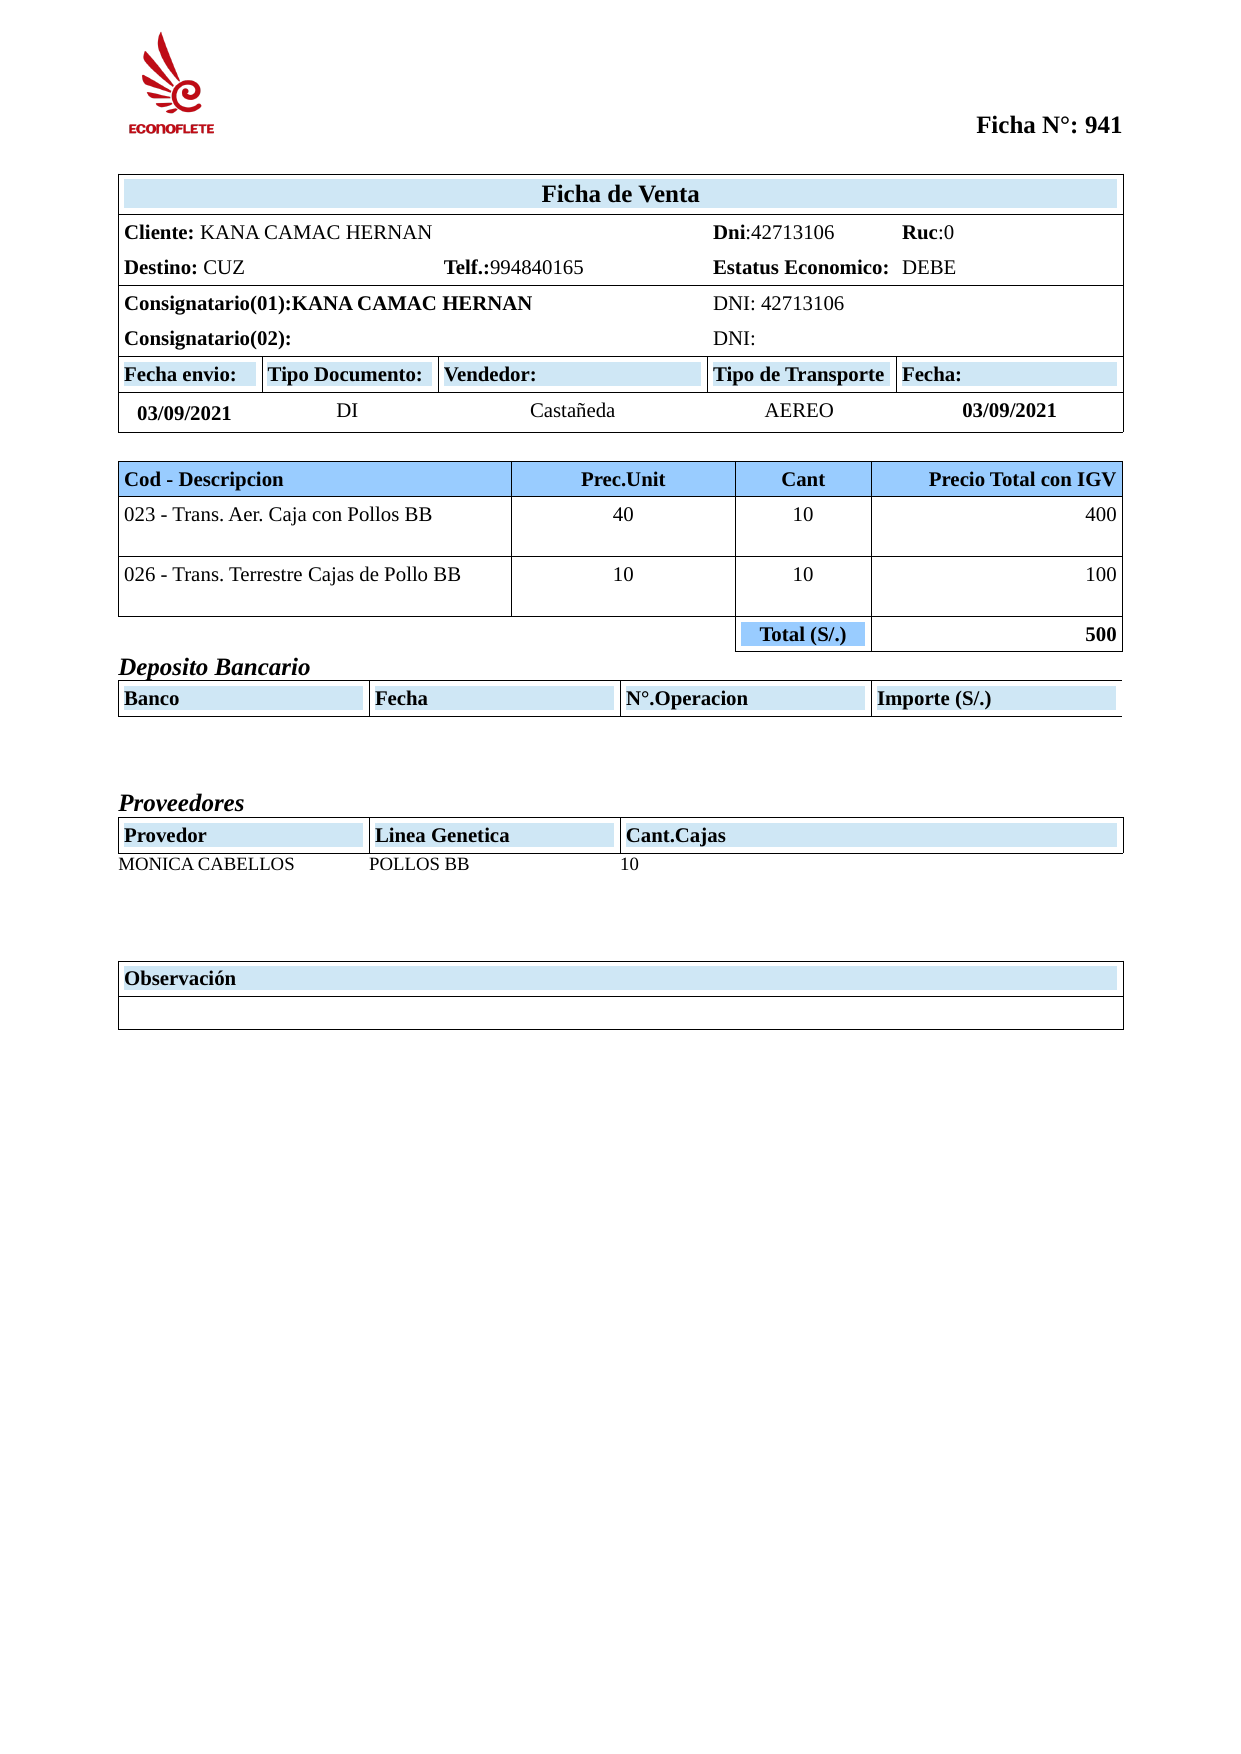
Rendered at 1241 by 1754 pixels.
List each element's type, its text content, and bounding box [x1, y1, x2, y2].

table_cell [118, 918, 369, 939]
table_header Cant.Cajas [621, 818, 1123, 853]
table_cell 03/09/2021 [119, 393, 262, 432]
table_cell 026 - Trans. Terrestre Cajas de Pollo BB [119, 557, 511, 616]
table_cell Vendedor: [439, 357, 707, 392]
table_cell [369, 764, 620, 788]
picture [118, 31, 225, 134]
table_cell [369, 717, 620, 740]
table_header Importe (S/.) [872, 681, 1122, 716]
table_cell [511, 617, 735, 651]
table_cell [620, 874, 1123, 896]
table_header N°.Operacion [621, 681, 871, 716]
table_cell Destino: CUZ [119, 249, 438, 285]
table_cell 03/09/2021 [896, 393, 1123, 432]
table_header Banco [119, 681, 369, 716]
table_header Provedor [119, 818, 369, 853]
table_cell Tipo Documento: [263, 357, 438, 392]
table_cell [118, 874, 369, 896]
table_header Cod - Descripcion [119, 462, 511, 496]
table_header Fecha [370, 681, 620, 716]
table_cell POLLOS BB [369, 854, 620, 874]
table_cell [620, 896, 1123, 917]
table_header Linea Genetica [370, 818, 620, 853]
table_header Observación [119, 962, 1123, 996]
text Proveedores [118, 788, 1122, 817]
table_cell Cliente: KANA CAMAC HERNAN [119, 215, 707, 249]
table_cell Castañeda [438, 393, 707, 432]
table_cell [620, 918, 1123, 939]
text Deposito Bancario [118, 652, 1122, 680]
table_cell Total (S/.) [736, 617, 871, 651]
table_cell 10 [736, 557, 871, 616]
table_cell 10 [736, 497, 871, 556]
table_header Cant [736, 462, 871, 496]
table_cell 100 [872, 557, 1122, 616]
table_cell Fecha envio: [119, 357, 262, 392]
table_cell [118, 740, 369, 764]
table_header Precio Total con IGV [872, 462, 1122, 496]
table_cell [369, 874, 620, 896]
table_header Ficha de Venta [119, 175, 1123, 214]
table_cell Dni:42713106 [707, 215, 896, 249]
table_cell [118, 717, 369, 740]
table_cell MONICA CABELLOS [118, 854, 369, 874]
table_cell [119, 997, 1123, 1029]
table_cell [369, 740, 620, 764]
table_cell [871, 717, 1122, 740]
table_cell [369, 918, 620, 939]
table_cell [118, 939, 369, 961]
table_cell 10 [620, 854, 1123, 874]
table_cell [118, 896, 369, 917]
table_cell 023 - Trans. Aer. Caja con Pollos BB [119, 497, 511, 556]
table_cell Estatus Economico: [707, 249, 896, 285]
table_cell Consignatario(01):KANA CAMAC HERNAN [119, 286, 707, 321]
table_cell Telf.:994840165 [438, 249, 707, 285]
table_cell [620, 717, 871, 740]
table_cell DI [262, 393, 438, 432]
table_cell [369, 939, 620, 961]
table_cell [620, 939, 1123, 961]
table_cell 400 [872, 497, 1122, 556]
table_cell Ruc:0 [896, 215, 1123, 249]
table_cell [620, 740, 871, 764]
table_cell Consignatario(02): [119, 321, 707, 356]
table_cell [118, 617, 511, 651]
table_cell 10 [512, 557, 735, 616]
table_cell [118, 764, 369, 788]
table_cell DNI: 42713106 [707, 286, 1123, 321]
table_cell [871, 740, 1122, 764]
table_cell AEREO [707, 393, 896, 432]
table_cell Fecha: [897, 357, 1123, 392]
table_cell DNI: [707, 321, 1123, 356]
table_cell DEBE [896, 249, 1123, 285]
table_cell [369, 896, 620, 917]
table_cell 500 [872, 617, 1122, 651]
table_header Prec.Unit [512, 462, 735, 496]
table_cell 40 [512, 497, 735, 556]
table_cell [620, 764, 871, 788]
table_cell Tipo de Transporte [708, 357, 896, 392]
table_cell [871, 764, 1122, 788]
